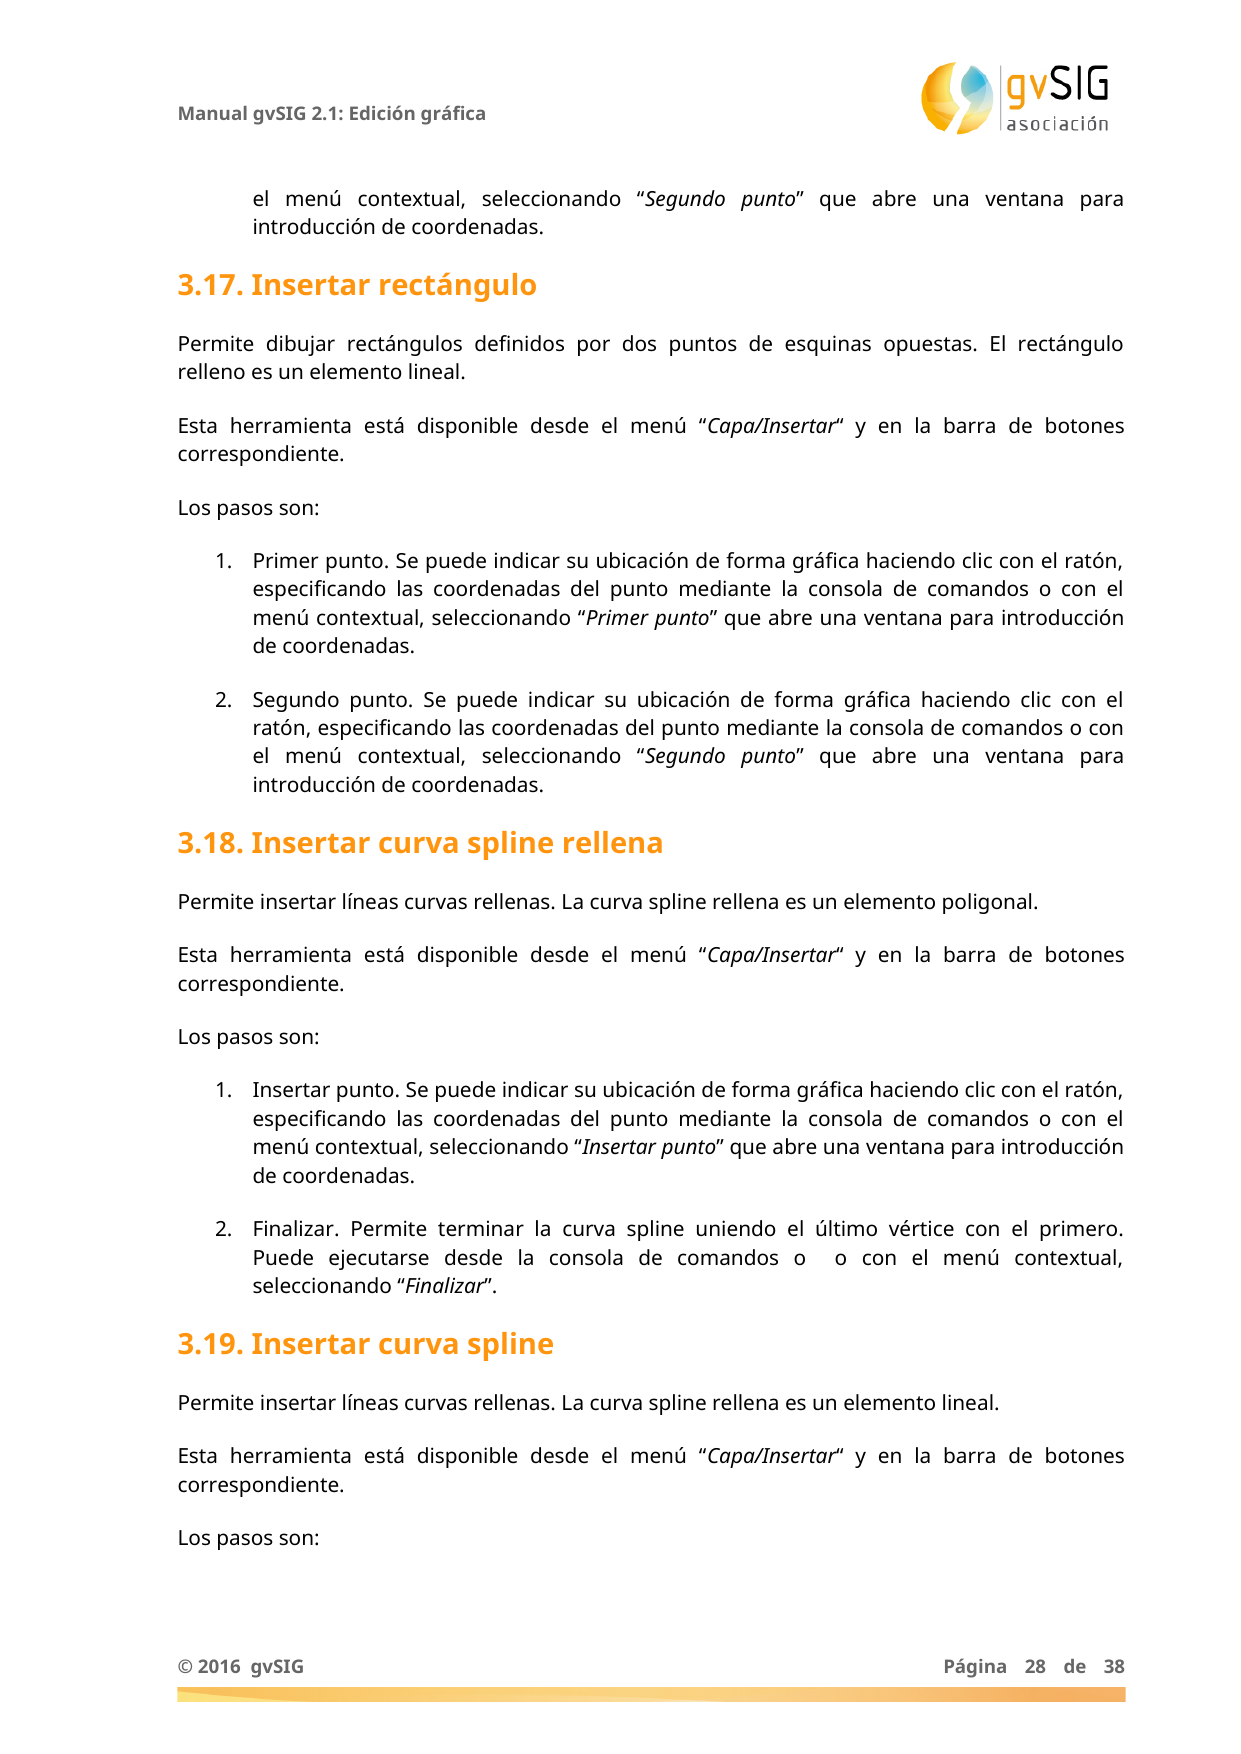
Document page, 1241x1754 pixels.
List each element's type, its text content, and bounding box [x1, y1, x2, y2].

text Esta herramienta está disponible desde el menú “Capa/Insertar“ y en la barra de botones correspondiente. [177, 940, 1125, 997]
text Esta herramienta está disponible desde el menú “Capa/Insertar“ y en la barra de botones correspondiente. [177, 1441, 1125, 1498]
picture [902, 47, 1122, 148]
subtitle 3.17. Insertar rectángulo [177, 264, 1125, 304]
text Los pasos son: [177, 1523, 1125, 1552]
text Los pasos son: [177, 493, 1125, 521]
subtitle 3.18. Insertar curva spline rellena [177, 822, 1125, 862]
text Permite dibujar rectángulos definidos por dos puntos de esquinas opuestas. El rectángulo relleno es un elemento lineal. [177, 329, 1125, 386]
picture [177, 1687, 1126, 1702]
list Insertar punto. Se puede indicar su ubicación de forma gráfica haciendo clic con el ratón, especificando las coordenadas del punto mediante la consola de comandos o con el menú contextual, seleccionando “Insertar punto” que abre una ventana para introducción de coordenadas. [215, 1076, 1125, 1189]
text Los pasos son: [177, 1022, 1125, 1051]
list Finalizar. Permite terminar la curva spline uniendo el último vértice con el primero. Puede ejecutarse desde la consola de comandos o o con el menú contextual, seleccionando “Finalizar”. [215, 1214, 1125, 1300]
text Permite insertar líneas curvas rellenas. La curva spline rellena es un elemento lineal. [177, 1388, 1125, 1416]
text Esta herramienta está disponible desde el menú “Capa/Insertar“ y en la barra de botones correspondiente. [177, 411, 1125, 468]
list Segundo punto. Se puede indicar su ubicación de forma gráfica haciendo clic con el ratón, especificando las coordenadas del punto mediante la consola de comandos o con el menú contextual, seleccionando “Segundo punto” que abre una ventana para introducción de coordenadas. [215, 685, 1125, 798]
list Primer punto. Se puede indicar su ubicación de forma gráfica haciendo clic con el ratón, especificando las coordenadas del punto mediante la consola de comandos o con el menú contextual, seleccionando “Primer punto” que abre una ventana para introducción de coordenadas. [215, 546, 1125, 660]
subtitle 3.19. Insertar curva spline [177, 1323, 1125, 1363]
text Permite insertar líneas curvas rellenas. La curva spline rellena es un elemento poligonal. [177, 887, 1125, 915]
list el menú contextual, seleccionando “Segundo punto” que abre una ventana para introducción de coordenadas. [215, 184, 1125, 241]
